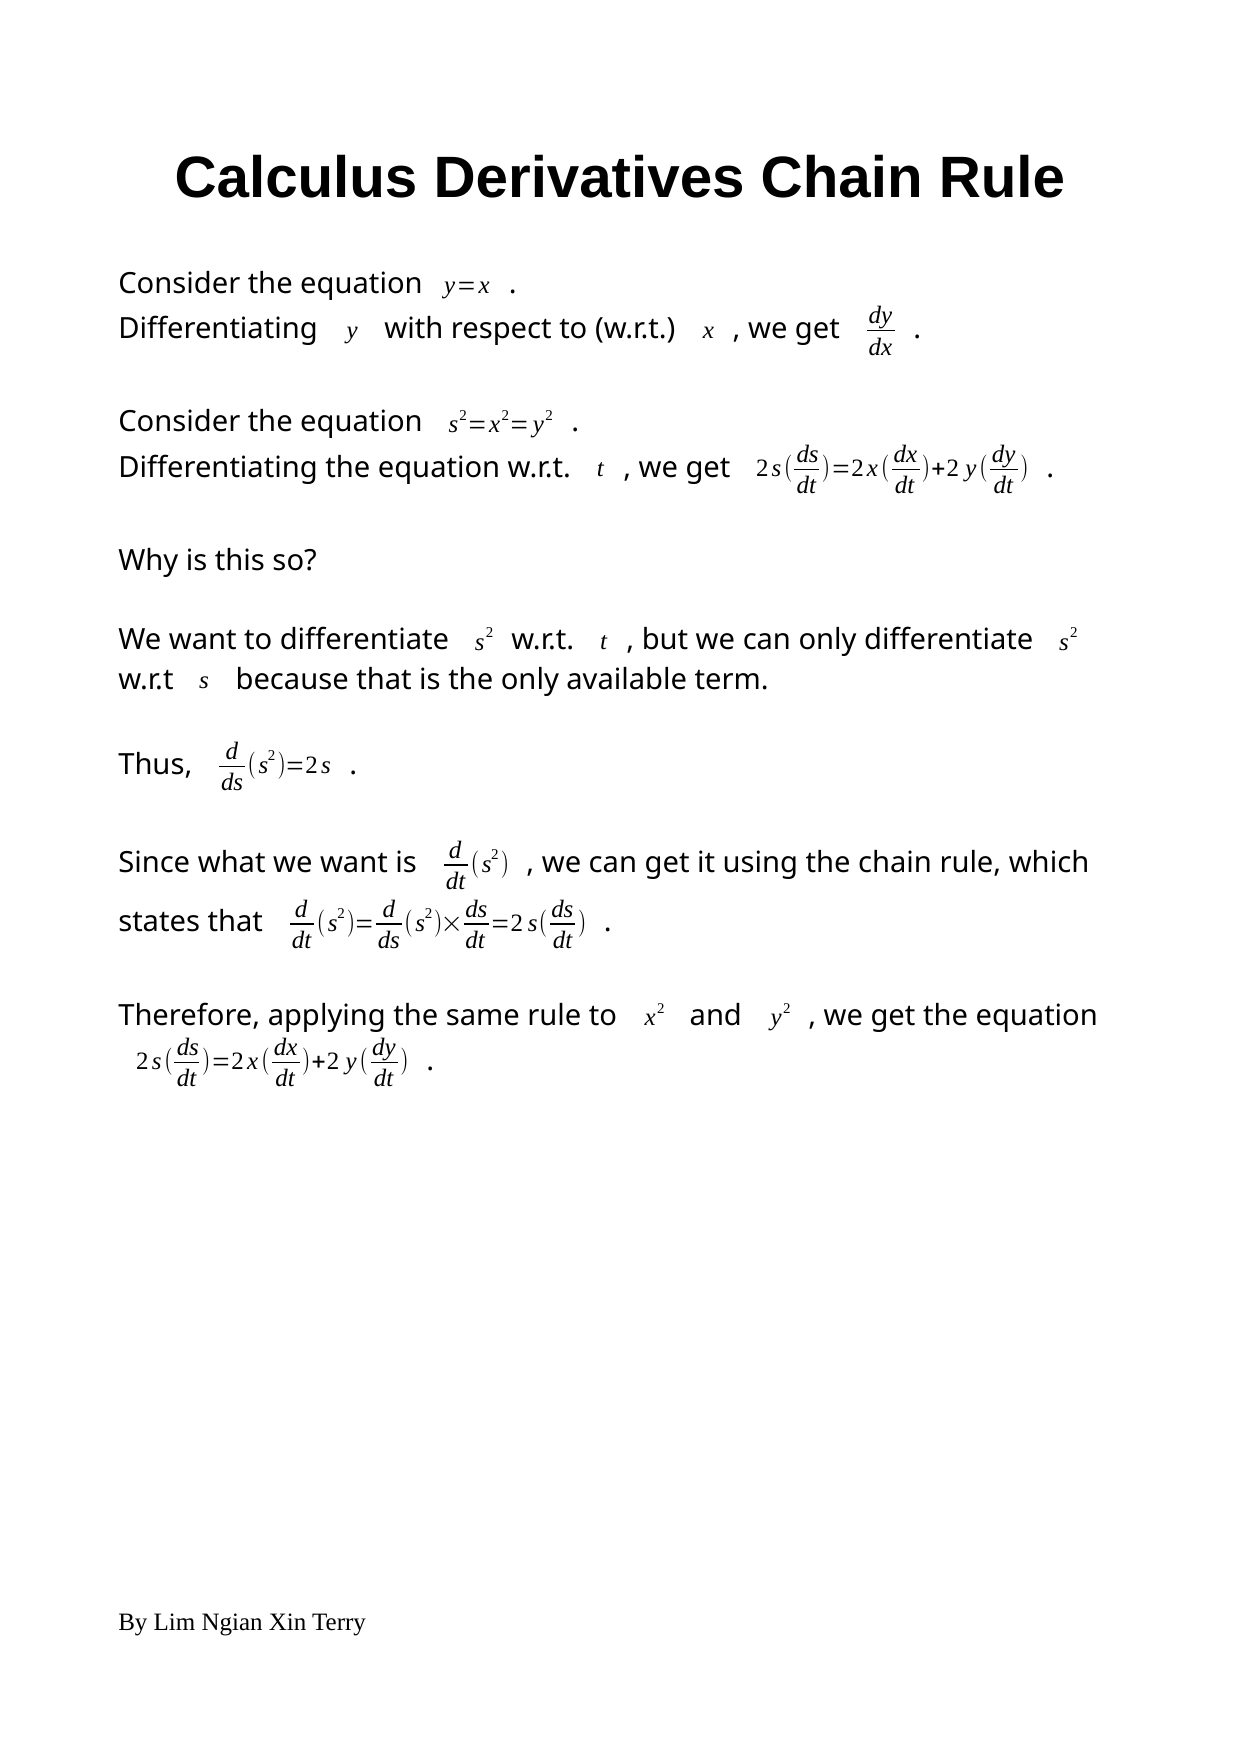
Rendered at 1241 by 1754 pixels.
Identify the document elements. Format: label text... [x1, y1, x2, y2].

title Calculus Derivatives Chain Rule [118, 143, 1122, 210]
text We want to differentiate w.r.t. , but we can only differentiate w.r.t because that is the only available term. [118, 618, 1122, 698]
text Consider the equation . [118, 401, 1122, 440]
text Therefore, applying the same rule to and , we get the equation . [118, 994, 1122, 1092]
text Since what we want is , we can get it using the chain rule, which states that . [118, 836, 1122, 954]
text Thus, . [118, 737, 1122, 796]
text Differentiating the equation w.r.t. , we get . [118, 440, 1122, 499]
text Consider the equation. [118, 262, 1122, 302]
text Why is this so? [118, 539, 1122, 579]
text Differentiating with respect to (w.r.t.) , we get . [118, 302, 1122, 361]
